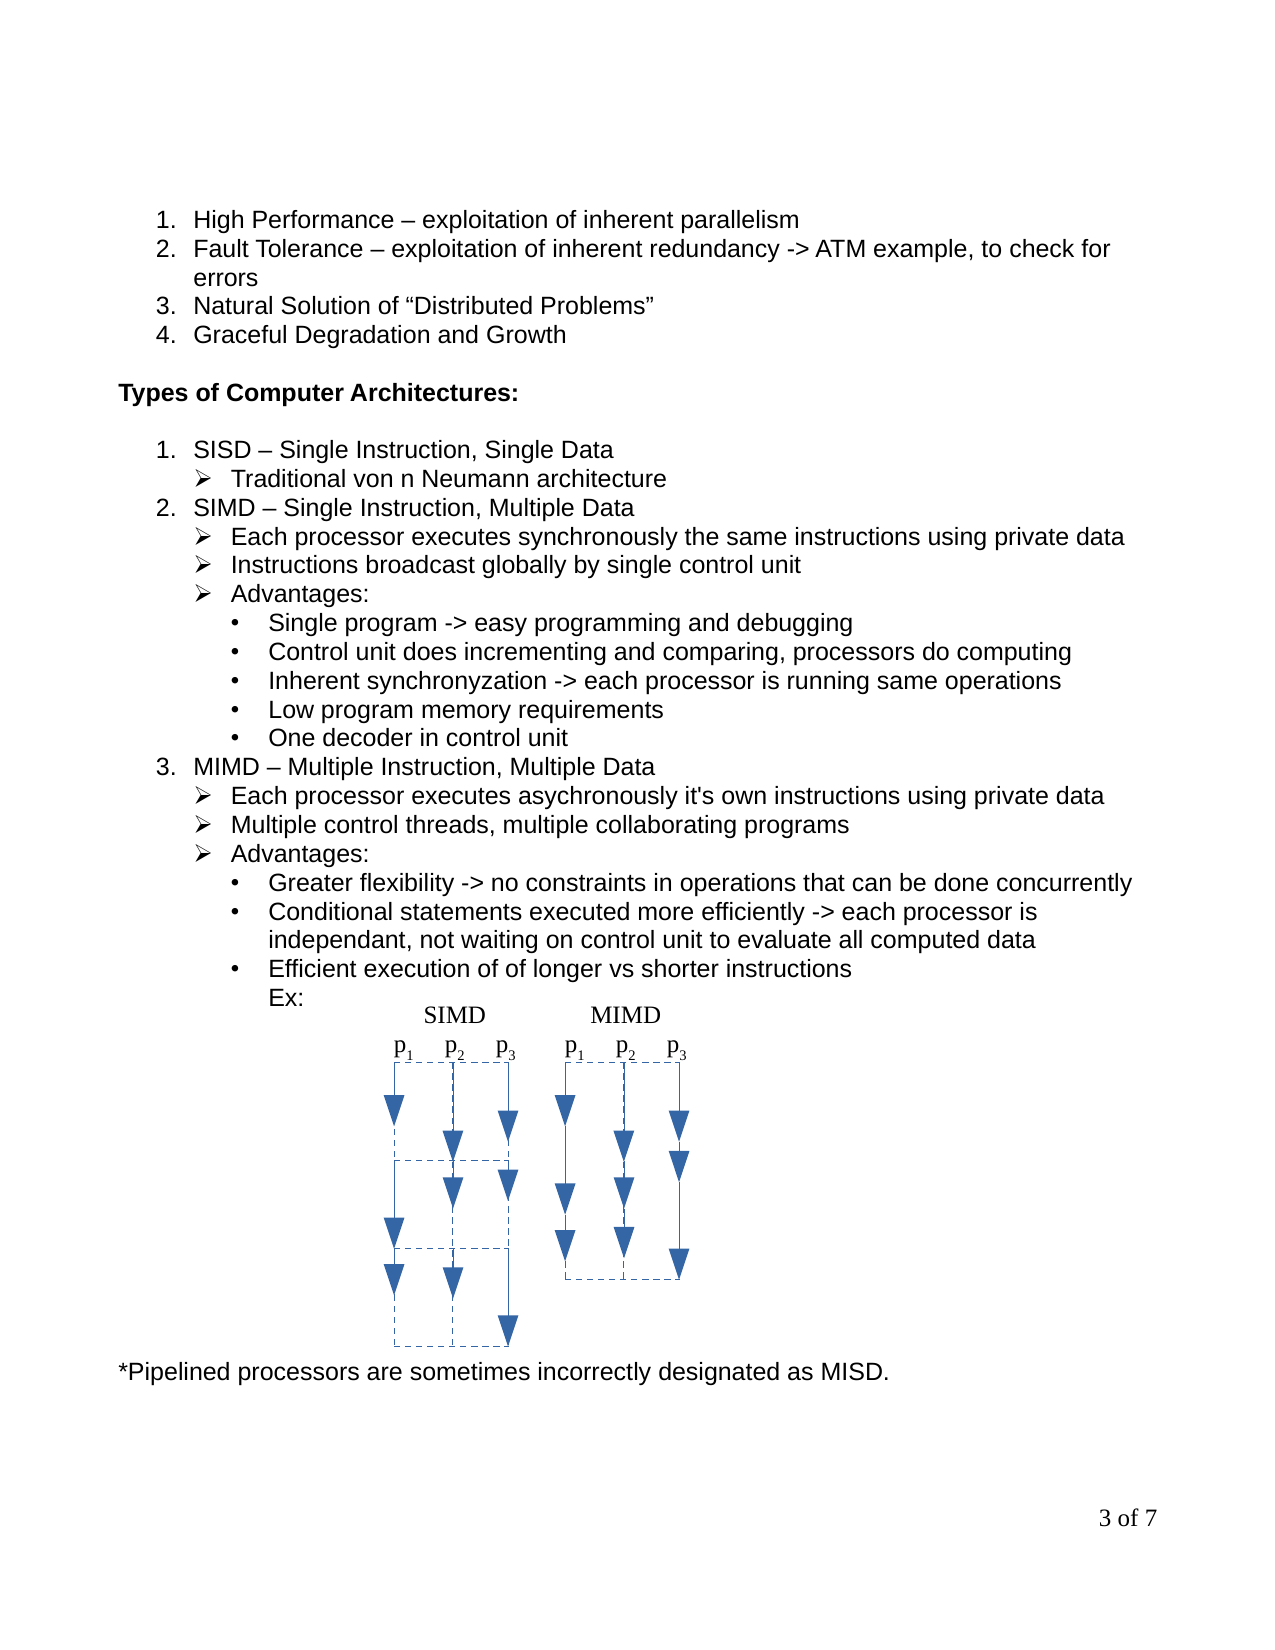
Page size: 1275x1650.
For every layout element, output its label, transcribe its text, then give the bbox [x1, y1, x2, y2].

list Control unit does incrementing and comparing, processors do computing [231, 637, 1157, 666]
list One decoder in control unit [231, 723, 1157, 752]
list Natural Solution of “Distributed Problems” [156, 291, 1157, 320]
list Advantages: [193, 839, 1157, 868]
list Efficient execution of of longer vs shorter instructions Ex: [231, 954, 1157, 1012]
list Fault Tolerance – exploitation of inherent redundancy -> ATM example, to check for errors [156, 234, 1157, 291]
list Low program memory requirements [231, 694, 1157, 723]
list Conditional statements executed more efficiently -> each processor is independant, not waiting on control unit to evaluate all computed data [231, 896, 1157, 954]
list SIMD – Single Instruction, Multiple Data [156, 493, 1157, 521]
list MIMD – Multiple Instruction, Multiple Data [156, 752, 1157, 781]
list Instructions broadcast globally by single control unit [193, 550, 1157, 579]
list Inherent synchronyzation -> each processor is running same operations [231, 666, 1157, 694]
list High Performance – exploitation of inherent parallelism [156, 205, 1157, 234]
list Each processor executes asychronously it's own instructions using private data [193, 781, 1157, 810]
list Traditional von n Neumann architecture [193, 464, 1157, 493]
list SISD – Single Instruction, Single Data [156, 435, 1157, 464]
text *Pipelined processors are sometimes incorrectly designated as MISD. [118, 1357, 1157, 1385]
list Multiple control threads, multiple collaborating programs [193, 810, 1157, 839]
list Greater flexibility -> no constraints in operations that can be done concurrently [231, 868, 1157, 896]
list Graceful Degradation and Growth [156, 320, 1157, 349]
list Advantages: [193, 579, 1157, 608]
list Single program -> easy programming and debugging [231, 608, 1157, 637]
list Each processor executes synchronously the same instructions using private data [193, 521, 1157, 550]
text Types of Computer Architectures: [118, 378, 1157, 406]
